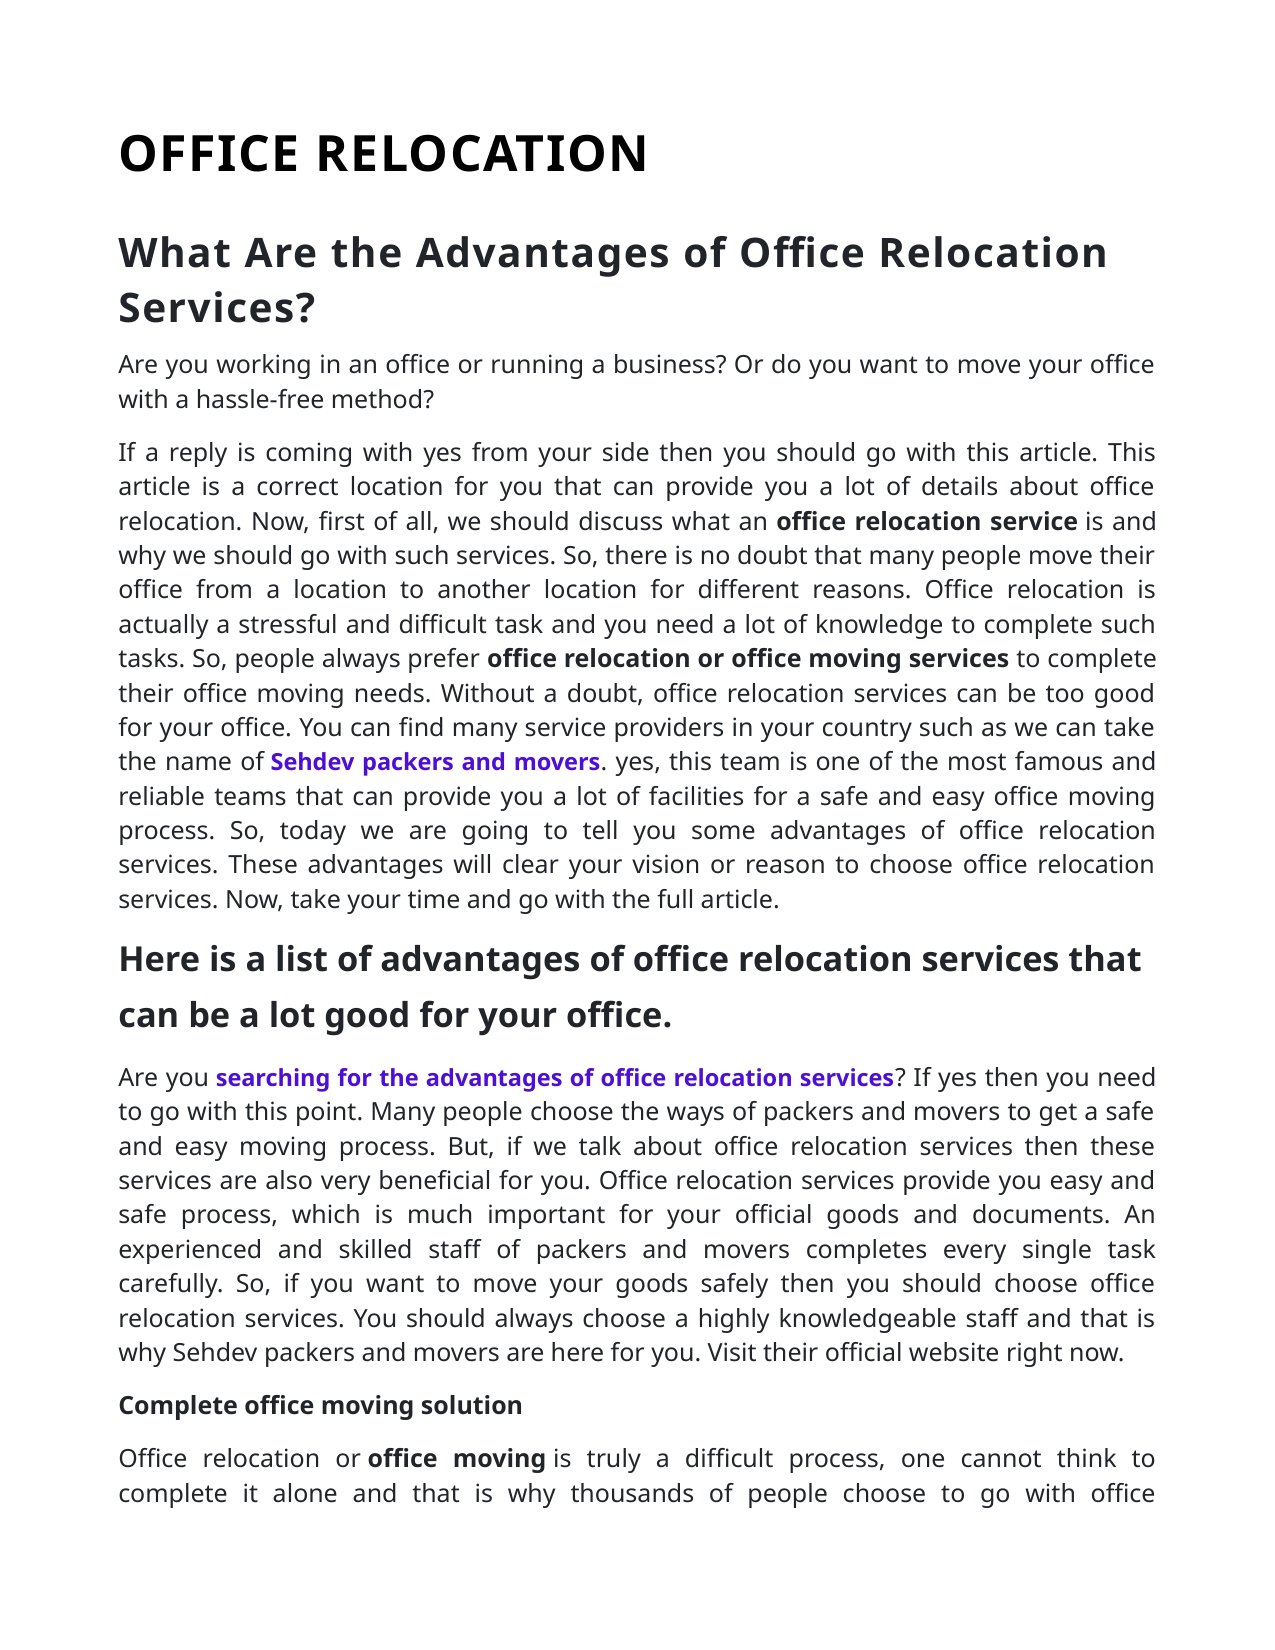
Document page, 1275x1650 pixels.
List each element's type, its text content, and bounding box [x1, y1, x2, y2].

subtitle OFFICE RELOCATION [118, 118, 1157, 186]
subtitle Here is a list of advantages of office relocation services that can be a lot good for your office. [118, 934, 1157, 1037]
text Are you working in an office or running a business? Or do you want to move your office with a hassle-free method? [118, 347, 1157, 416]
text Complete office moving solution [118, 1387, 1157, 1422]
text Office relocation or office moving is truly a difficult process, one cannot think to complete it alone and that is why thousands of people choose to go with office [118, 1441, 1157, 1509]
text Are you searching for the advantages of office relocation services? If yes then you need to go with this point. Many people choose the ways of packers and movers to get a safe and easy moving process. But, if we talk about office relocation services then these services are also very beneficial for you. Office relocation services provide you easy and safe process, which is much important for your official goods and documents. An experienced and skilled staff of packers and movers completes every single task carefully. So, if you want to move your goods safely then you should choose office relocation services. You should always choose a highly knowledgeable staff and that is why Sehdev packers and movers are here for you. Visit their official website right now. [118, 1059, 1157, 1369]
subtitle What Are the Advantages of Office Relocation Services? [118, 224, 1157, 334]
text If a reply is coming with yes from your side then you should go with this article. This article is a correct location for you that can provide you a lot of details about office relocation. Now, first of all, we should discuss what an office relocation service is and why we should go with such services. So, there is no doubt that many people move their office from a location to another location for different reasons. Office relocation is actually a stressful and difficult task and you need a lot of knowledge to complete such tasks. So, people always prefer office relocation or office moving services to complete their office moving needs. Without a doubt, office relocation services can be too good for your office. You can find many service providers in your country such as we can take the name of Sehdev packers and movers. yes, this team is one of the most famous and reliable teams that can provide you a lot of facilities for a safe and easy office moving process. So, today we are going to tell you some advantages of office relocation services. These advantages will clear your vision or reason to choose office relocation services. Now, take your time and go with the full article. [118, 434, 1157, 916]
